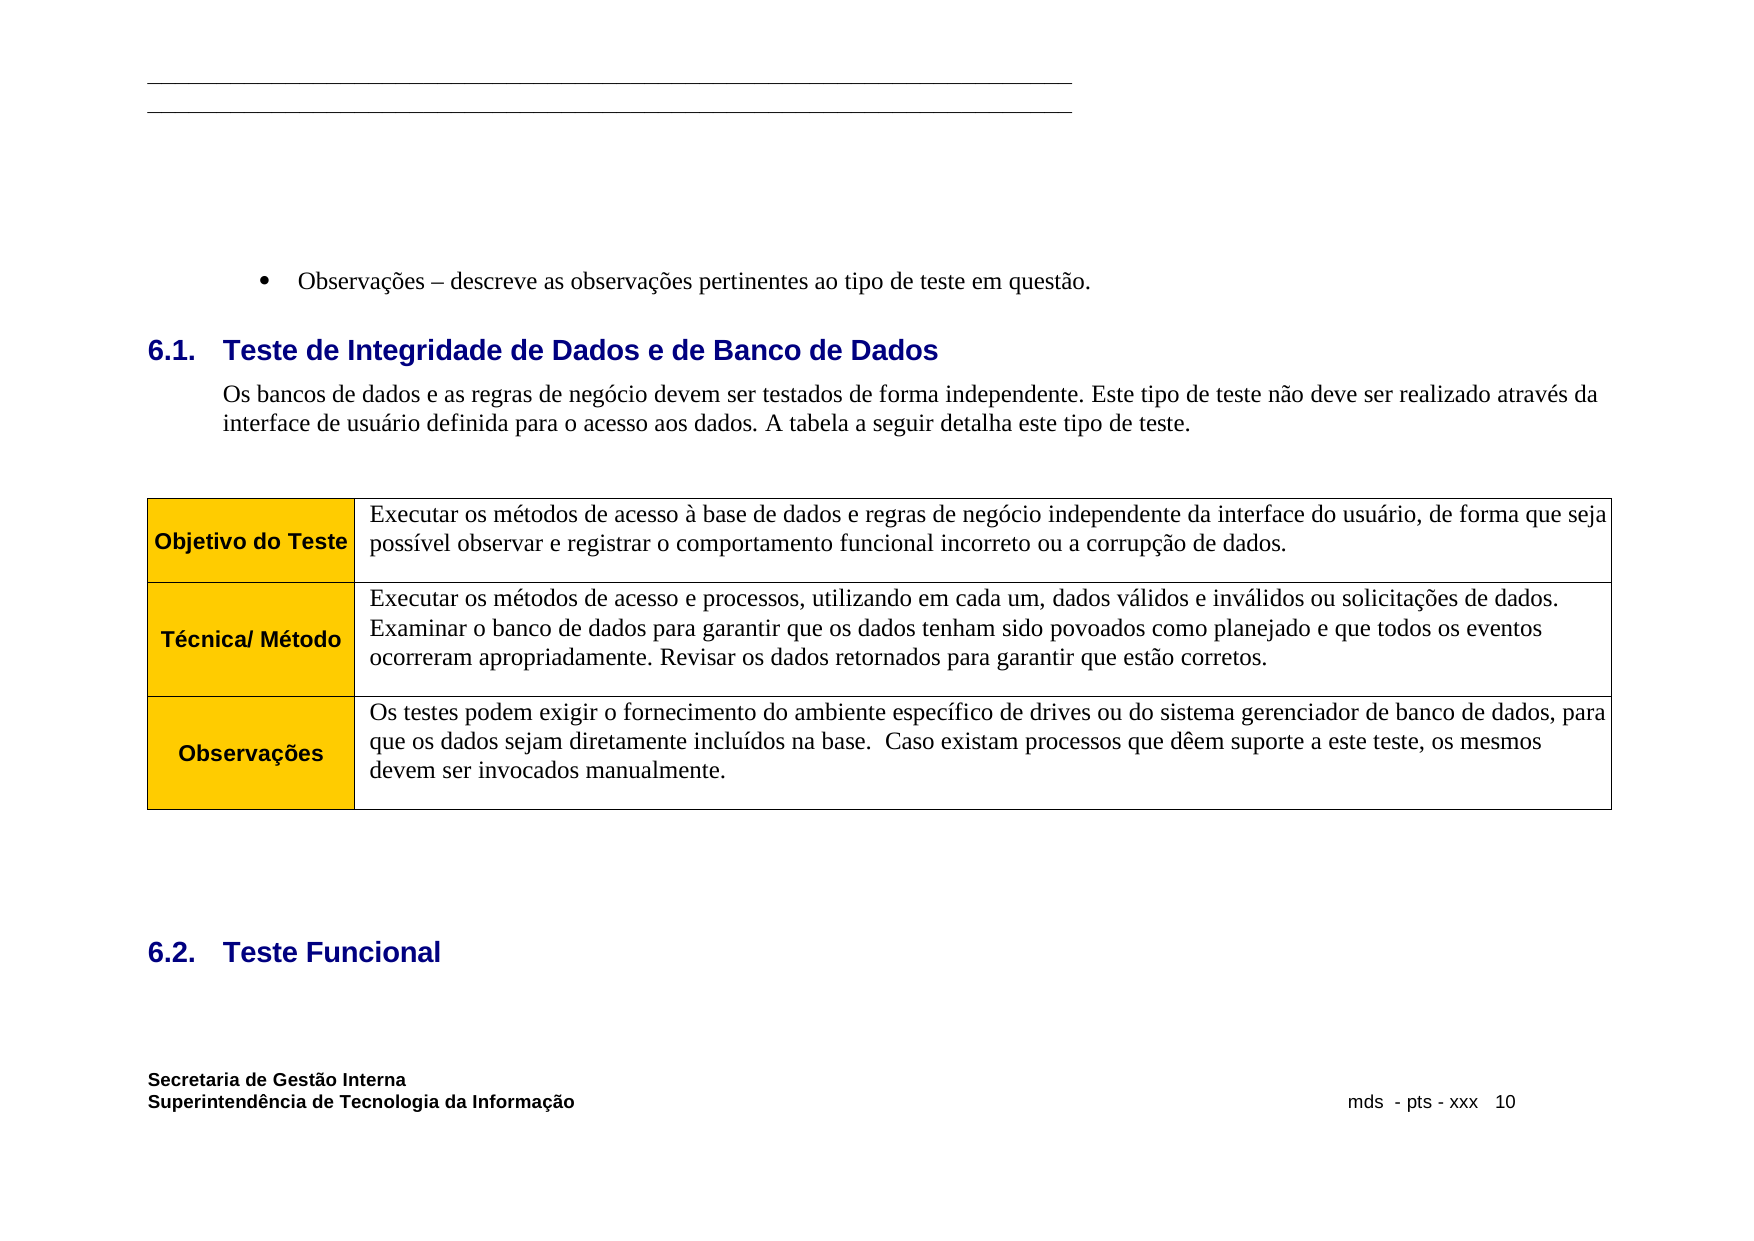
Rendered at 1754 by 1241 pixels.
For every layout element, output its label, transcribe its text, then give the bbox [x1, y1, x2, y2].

list Observações – descreve as observações pertinentes ao tipo de teste em questão. [260, 266, 1642, 295]
text Os bancos de dados e as regras de negócio devem ser testados de forma independente. Este tipo de teste não deve ser realizado através da interface de usuário definida para o acesso aos dados. A tabela a seguir detalha este tipo de teste. [223, 378, 1642, 437]
table_cell Técnica/ Método [148, 583, 354, 696]
table_cell Os testes podem exigir o fornecimento do ambiente específico de drives ou do sistema gerenciador de banco de dados, para que os dados sejam diretamente incluídos na base. Caso existam processos que dêem suporte a este teste, os mesmos devem ser invocados manualmente. [355, 697, 1611, 809]
subtitle 6.1. Teste de Integridade de Dados e de Banco de Dados [148, 332, 1642, 366]
table_header Objetivo do Teste [148, 499, 354, 582]
table_header Executar os métodos de acesso à base de dados e regras de negócio independente da interface do usuário, de forma que seja possível observar e registrar o comportamento funcional incorreto ou a corrupção de dados. [355, 499, 1611, 582]
subtitle 6.2. Teste Funcional [148, 935, 1642, 968]
table_cell Observações [148, 697, 354, 809]
table_cell Executar os métodos de acesso e processos, utilizando em cada um, dados válidos e inválidos ou solicitações de dados. Examinar o banco de dados para garantir que os dados tenham sido povoados como planejado e que todos os eventos ocorreram apropriadamente. Revisar os dados retornados para garantir que estão corretos. [355, 583, 1611, 696]
